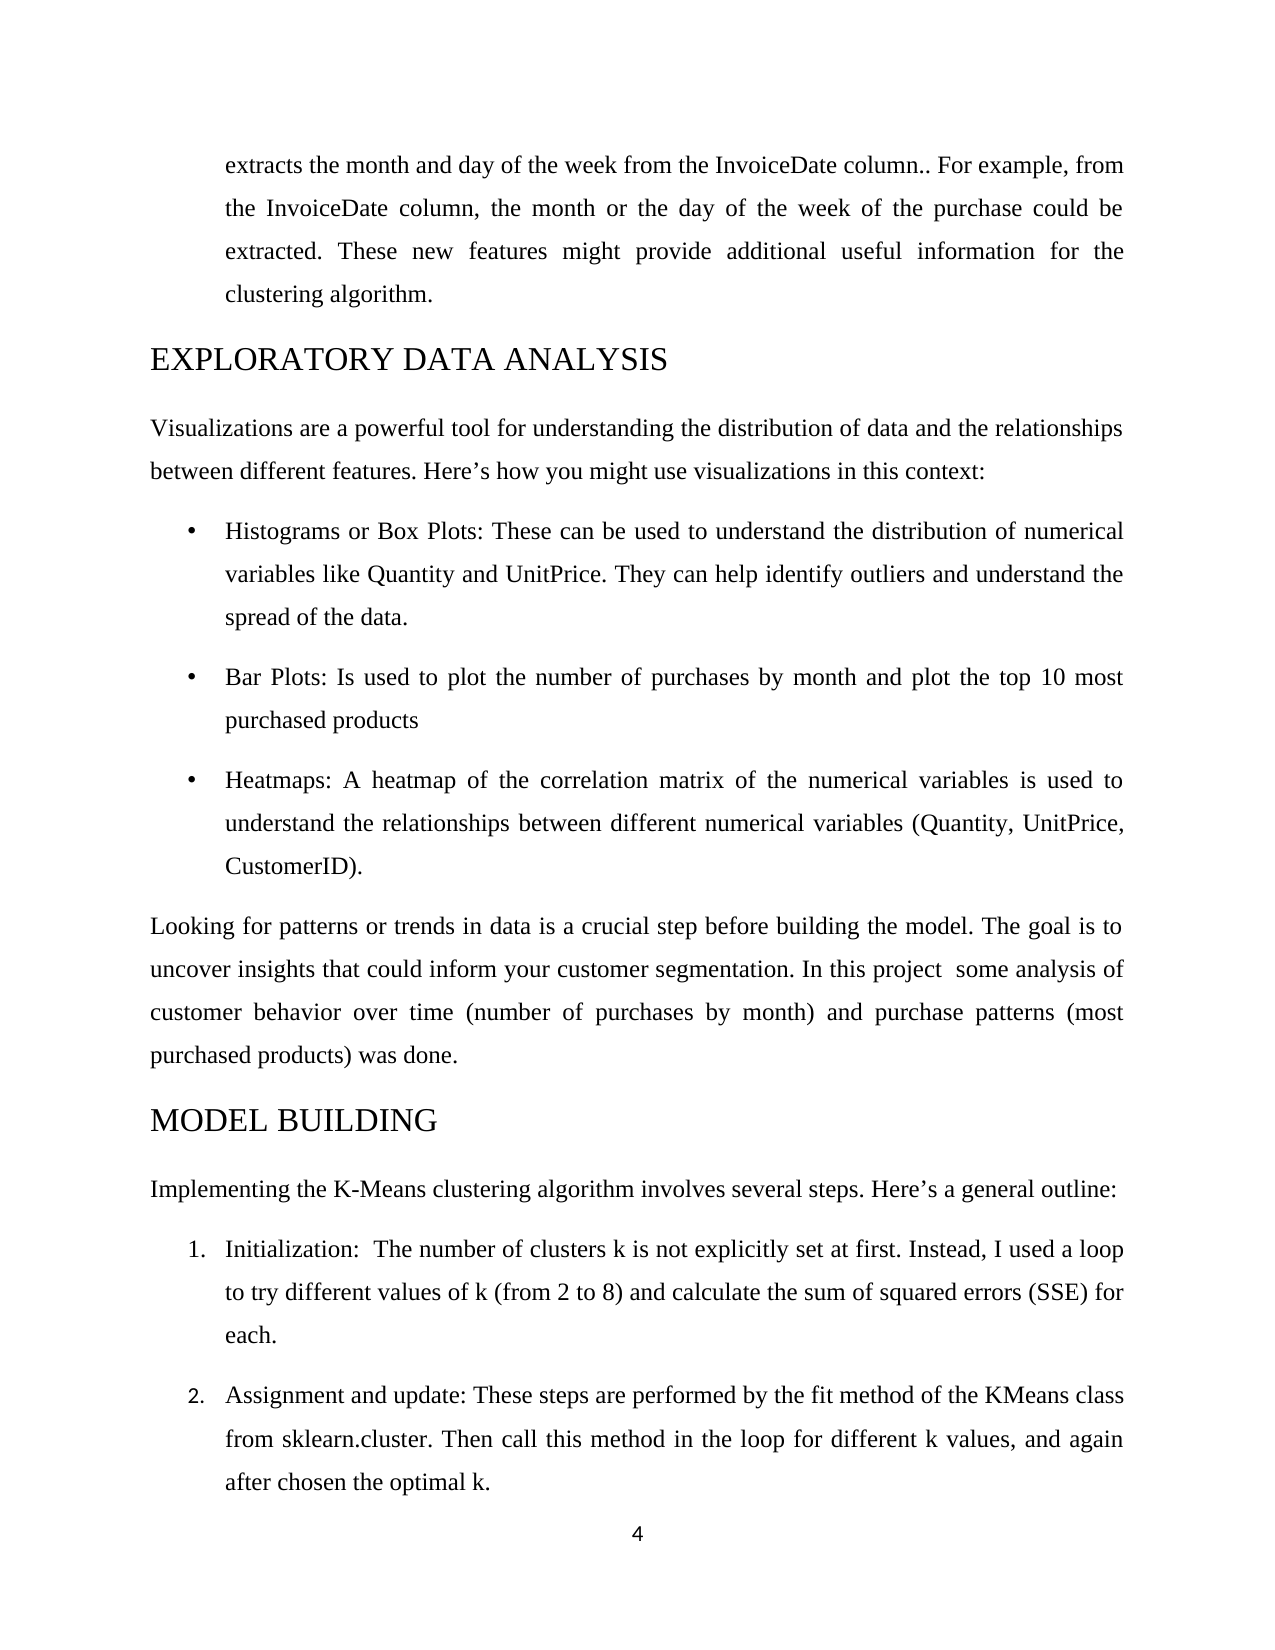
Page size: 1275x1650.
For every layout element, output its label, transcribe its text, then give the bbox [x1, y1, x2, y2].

list Initialization: The number of clusters k is not explicitly set at first. Instead, I used a loop to try different values of k (from 2 to 8) and calculate the sum of squared errors (SSE) for each. [187, 1234, 1125, 1349]
text EXPLORATORY DATA ANALYSIS [150, 339, 1125, 377]
list Assignment and update: These steps are performed by the fit method of the KMeans class from sklearn.cluster. Then call this method in the loop for different k values, and again after chosen the optimal k. [187, 1380, 1125, 1496]
text Visualizations are a powerful tool for understanding the distribution of data and the relationships between different features. Here’s how you might use visualizations in this context: [150, 413, 1125, 485]
text MODEL BUILDING [150, 1100, 1125, 1139]
list Histograms or Box Plots: These can be used to understand the distribution of numerical variables like Quantity and UnitPrice. They can help identify outliers and understand the spread of the data. [187, 516, 1125, 631]
text Implementing the K-Means clustering algorithm involves several steps. Here’s a general outline: [150, 1174, 1125, 1203]
text Looking for patterns or trends in data is a crucial step before building the model. The goal is to uncover insights that could inform your customer segmentation. In this project some analysis of customer behavior over time (number of purchases by month) and purchase patterns (most purchased products) was done. [150, 911, 1125, 1069]
list Heatmaps: A heatmap of the correlation matrix of the numerical variables is used to understand the relationships between different numerical variables (Quantity, UnitPrice, CustomerID). [187, 765, 1125, 880]
list Bar Plots: Is used to plot the number of purchases by month and plot the top 10 most purchased products [187, 662, 1125, 734]
list extracts the month and day of the week from the InvoiceDate column.. For example, from the InvoiceDate column, the month or the day of the week of the purchase could be extracted. These new features might provide additional useful information for the clustering algorithm. [187, 150, 1125, 308]
